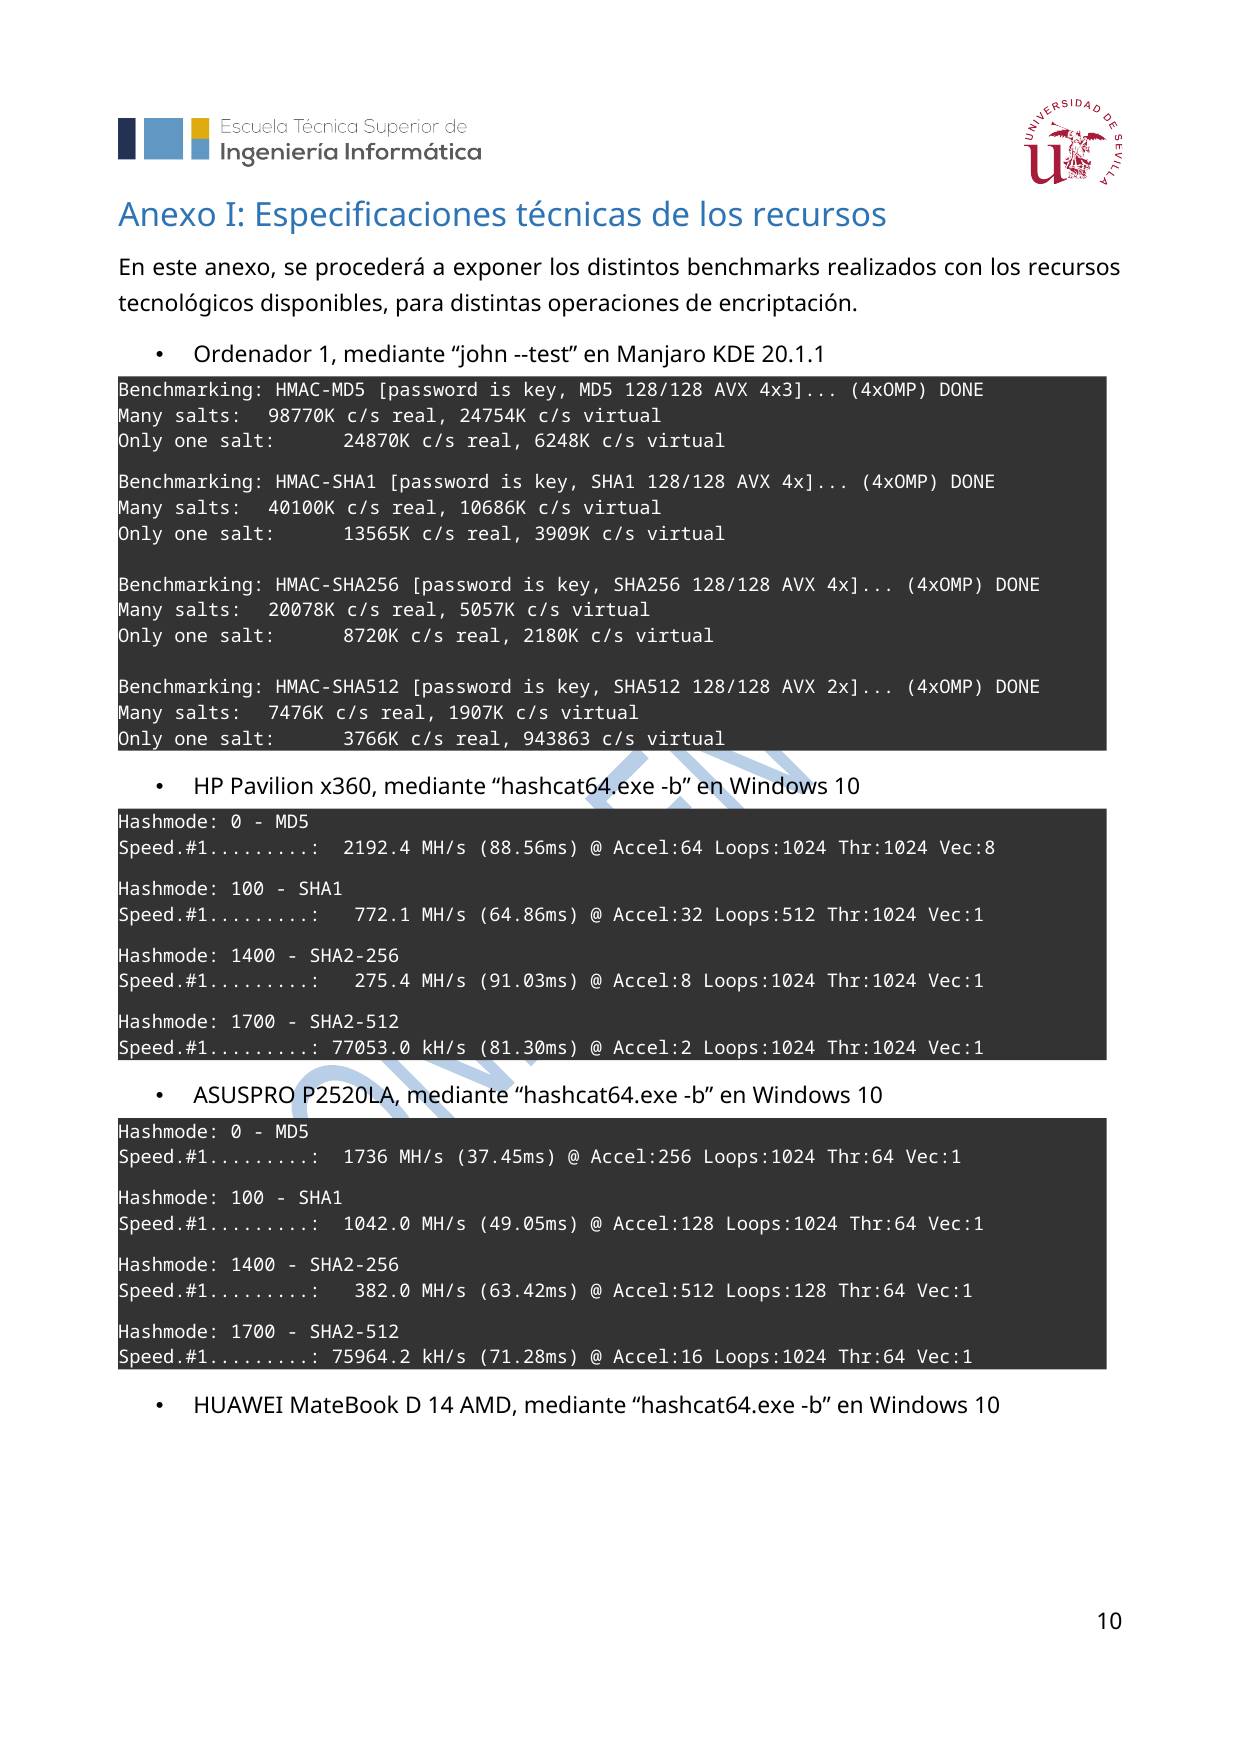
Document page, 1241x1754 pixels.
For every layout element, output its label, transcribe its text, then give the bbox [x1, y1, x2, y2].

text En este anexo, se procederá a exponer los distintos benchmarks realizados con los recursos tecnológicos disponibles, para distintas operaciones de encriptación. [118, 251, 1122, 318]
list Ordenador 1, mediante “john --test” en Manjaro KDE 20.1.1 [156, 338, 1122, 369]
picture [118, 118, 481, 167]
list HUAWEI MateBook D 14 AMD, mediante “hashcat64.exe -b” en Windows 10 [156, 1389, 1122, 1420]
list ASUSPRO P2520LA, mediante “hashcat64.exe -b” en Windows 10 [156, 1079, 300, 1111]
subtitle Anexo I: Especificaciones técnicas de los recursos [118, 191, 1122, 236]
list HP Pavilion x360, mediante “hashcat64.exe -b” en Windows 10 [156, 770, 612, 801]
list ASUSPRO P2520LA, mediante “hashcat64.exe -b” en Windows 10 [418, 1079, 1122, 1111]
picture [1024, 99, 1123, 185]
list HP Pavilion x360, mediante “hashcat64.exe -b” en Windows 10 [608, 770, 719, 801]
list ASUSPRO P2520LA, mediante “hashcat64.exe -b” en Windows 10 [372, 1079, 430, 1111]
list ASUSPRO P2520LA, mediante “hashcat64.exe -b” en Windows 10 [307, 1081, 385, 1111]
list HP Pavilion x360, mediante “hashcat64.exe -b” en Windows 10 [707, 770, 1122, 801]
